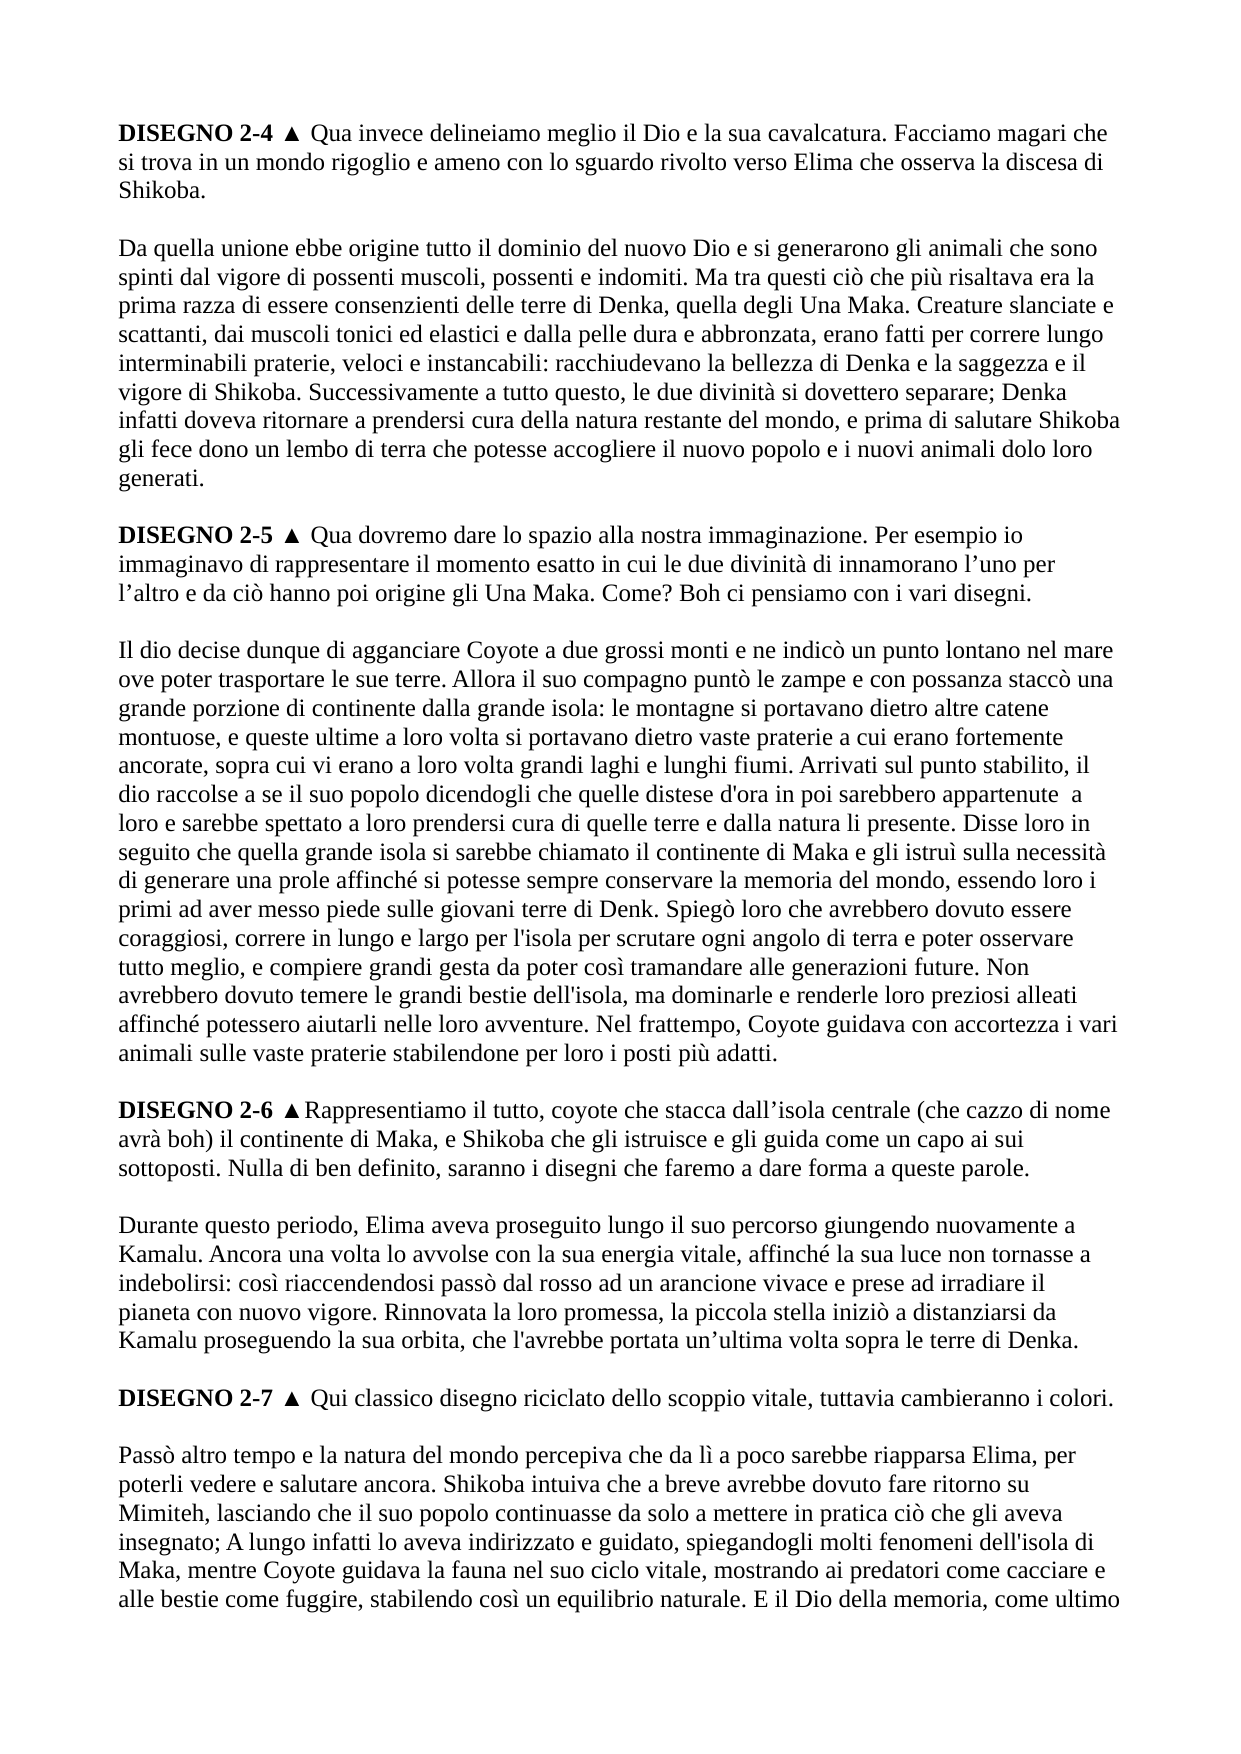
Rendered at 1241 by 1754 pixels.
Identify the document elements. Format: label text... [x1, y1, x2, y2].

text DISEGNO 2-4 ▲ Qua invece delineiamo meglio il Dio e la sua cavalcatura. Facciamo magari che si trova in un mondo rigoglio e ameno con lo sguardo rivolto verso Elima che osserva la discesa di Shikoba. [118, 118, 1122, 204]
text DISEGNO 2-6 ▲Rappresentiamo il tutto, coyote che stacca dall’isola centrale (che cazzo di nome avrà boh) il continente di Maka, e Shikoba che gli istruisce e gli guida come un capo ai sui sottoposti. Nulla di ben definito, saranno i disegni che faremo a dare forma a queste parole. [118, 1096, 1122, 1182]
text Passò altro tempo e la natura del mondo percepiva che da lì a poco sarebbe riapparsa Elima, per poterli vedere e salutare ancora. Shikoba intuiva che a breve avrebbe dovuto fare ritorno su Mimiteh, lasciando che il suo popolo continuasse da solo a mettere in pratica ciò che gli aveva insegnato; A lungo infatti lo aveva indirizzato e guidato, spiegandogli molti fenomeni dell'isola di Maka, mentre Coyote guidava la fauna nel suo ciclo vitale, mostrando ai predatori come cacciare e alle bestie come fuggire, stabilendo così un equilibrio naturale. E il Dio della memoria, come ultimo [118, 1441, 1122, 1613]
text Durante questo periodo, Elima aveva proseguito lungo il suo percorso giungendo nuovamente a Kamalu. Ancora una volta lo avvolse con la sua energia vitale, affinché la sua luce non tornasse a indebolirsi: così riaccendendosi passò dal rosso ad un arancione vivace e prese ad irradiare il pianeta con nuovo vigore. Rinnovata la loro promessa, la piccola stella iniziò a distanziarsi da Kamalu proseguendo la sua orbita, che l'avrebbe portata un’ultima volta sopra le terre di Denka. [118, 1211, 1122, 1354]
text Da quella unione ebbe origine tutto il dominio del nuovo Dio e si generarono gli animali che sono spinti dal vigore di possenti muscoli, possenti e indomiti. Ma tra questi ciò che più risaltava era la prima razza di essere consenzienti delle terre di Denka, quella degli Una Maka. Creature slanciate e scattanti, dai muscoli tonici ed elastici e dalla pelle dura e abbronzata, erano fatti per correre lungo interminabili praterie, veloci e instancabili: racchiudevano la bellezza di Denka e la saggezza e il vigore di Shikoba. Successivamente a tutto questo, le due divinità si dovettero separare; Denka infatti doveva ritornare a prendersi cura della natura restante del mondo, e prima di salutare Shikoba gli fece dono un lembo di terra che potesse accogliere il nuovo popolo e i nuovi animali dolo loro generati. [118, 233, 1122, 492]
text DISEGNO 2-5 ▲ Qua dovremo dare lo spazio alla nostra immaginazione. Per esempio io immaginavo di rappresentare il momento esatto in cui le due divinità di innamorano l’uno per l’altro e da ciò hanno poi origine gli Una Maka. Come? Boh ci pensiamo con i vari disegni. [118, 521, 1122, 607]
text Il dio decise dunque di agganciare Coyote a due grossi monti e ne indicò un punto lontano nel mare ove poter trasportare le sue terre. Allora il suo compagno puntò le zampe e con possanza staccò una grande porzione di continente dalla grande isola: le montagne si portavano dietro altre catene montuose, e queste ultime a loro volta si portavano dietro vaste praterie a cui erano fortemente ancorate, sopra cui vi erano a loro volta grandi laghi e lunghi fiumi. Arrivati sul punto stabilito, il dio raccolse a se il suo popolo dicendogli che quelle distese d'ora in poi sarebbero appartenute a loro e sarebbe spettato a loro prendersi cura di quelle terre e dalla natura li presente. Disse loro in seguito che quella grande isola si sarebbe chiamato il continente di Maka e gli istruì sulla necessità di generare una prole affinché si potesse sempre conservare la memoria del mondo, essendo loro i primi ad aver messo piede sulle giovani terre di Denk. Spiegò loro che avrebbero dovuto essere coraggiosi, correre in lungo e largo per l'isola per scrutare ogni angolo di terra e poter osservare tutto meglio, e compiere grandi gesta da poter così tramandare alle generazioni future. Non avrebbero dovuto temere le grandi bestie dell'isola, ma dominarle e renderle loro preziosi alleati affinché potessero aiutarli nelle loro avventure. Nel frattempo, Coyote guidava con accortezza i vari animali sulle vaste praterie stabilendone per loro i posti più adatti. [118, 636, 1122, 1067]
text DISEGNO 2-7 ▲ Qui classico disegno riciclato dello scoppio vitale, tuttavia cambieranno i colori. [118, 1383, 1122, 1412]
